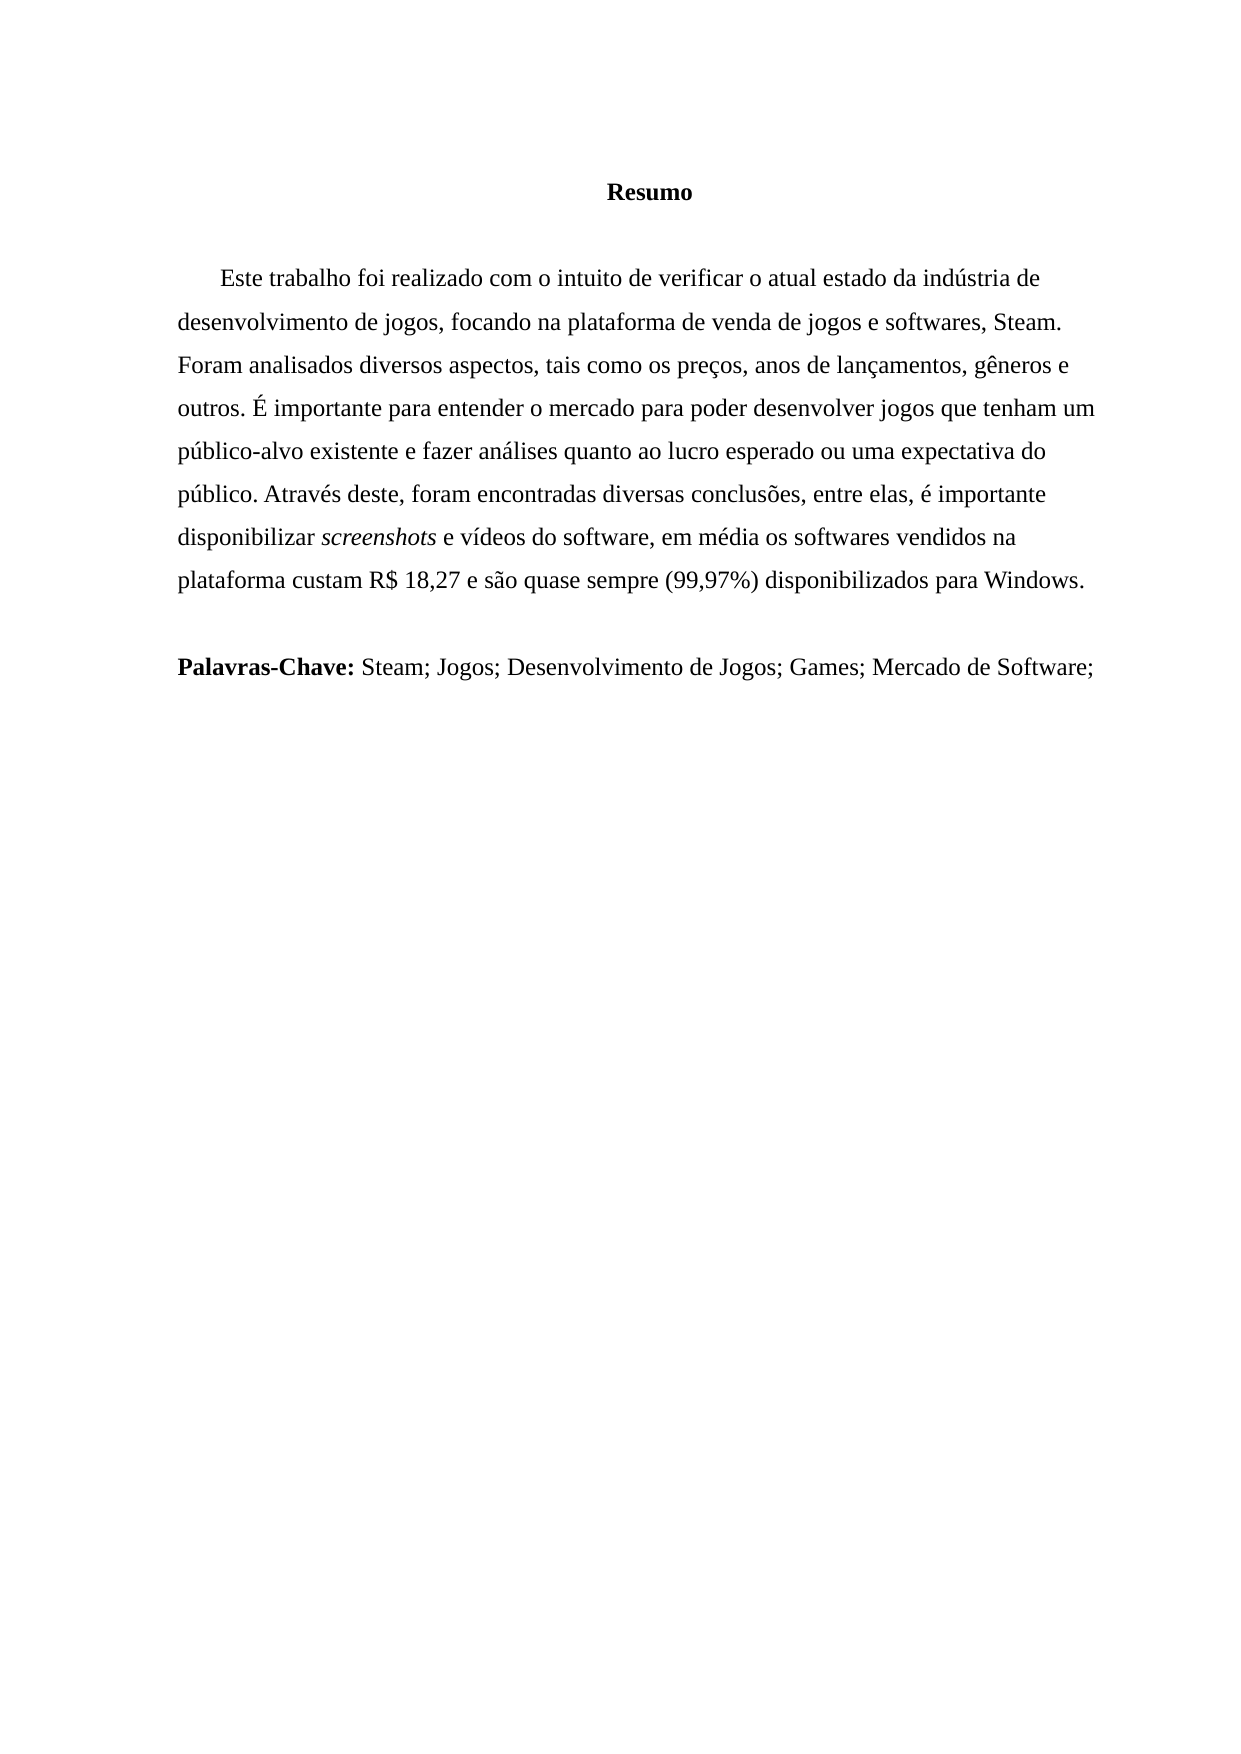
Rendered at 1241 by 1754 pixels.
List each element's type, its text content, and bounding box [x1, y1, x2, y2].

text Palavras-Chave: Steam; Jogos; Desenvolvimento de Jogos; Games; Mercado de Software; [177, 652, 1122, 680]
text Resumo [177, 177, 1122, 206]
text Este trabalho foi realizado com o intuito de verificar o atual estado da indústria de desenvolvimento de jogos, focando na plataforma de venda de jogos e softwares, Steam. Foram analisados diversos aspectos, tais como os preços, anos de lançamentos, gêneros e outros. É importante para entender o mercado para poder desenvolver jogos que tenham um público-alvo existente e fazer análises quanto ao lucro esperado ou uma expectativa do público. Através deste, foram encontradas diversas conclusões, entre elas, é importante disponibilizar screenshots e vídeos do software, em média os softwares vendidos na plataforma custam R$ 18,27 e são quase sempre (99,97%) disponibilizados para Windows. [177, 263, 1122, 594]
